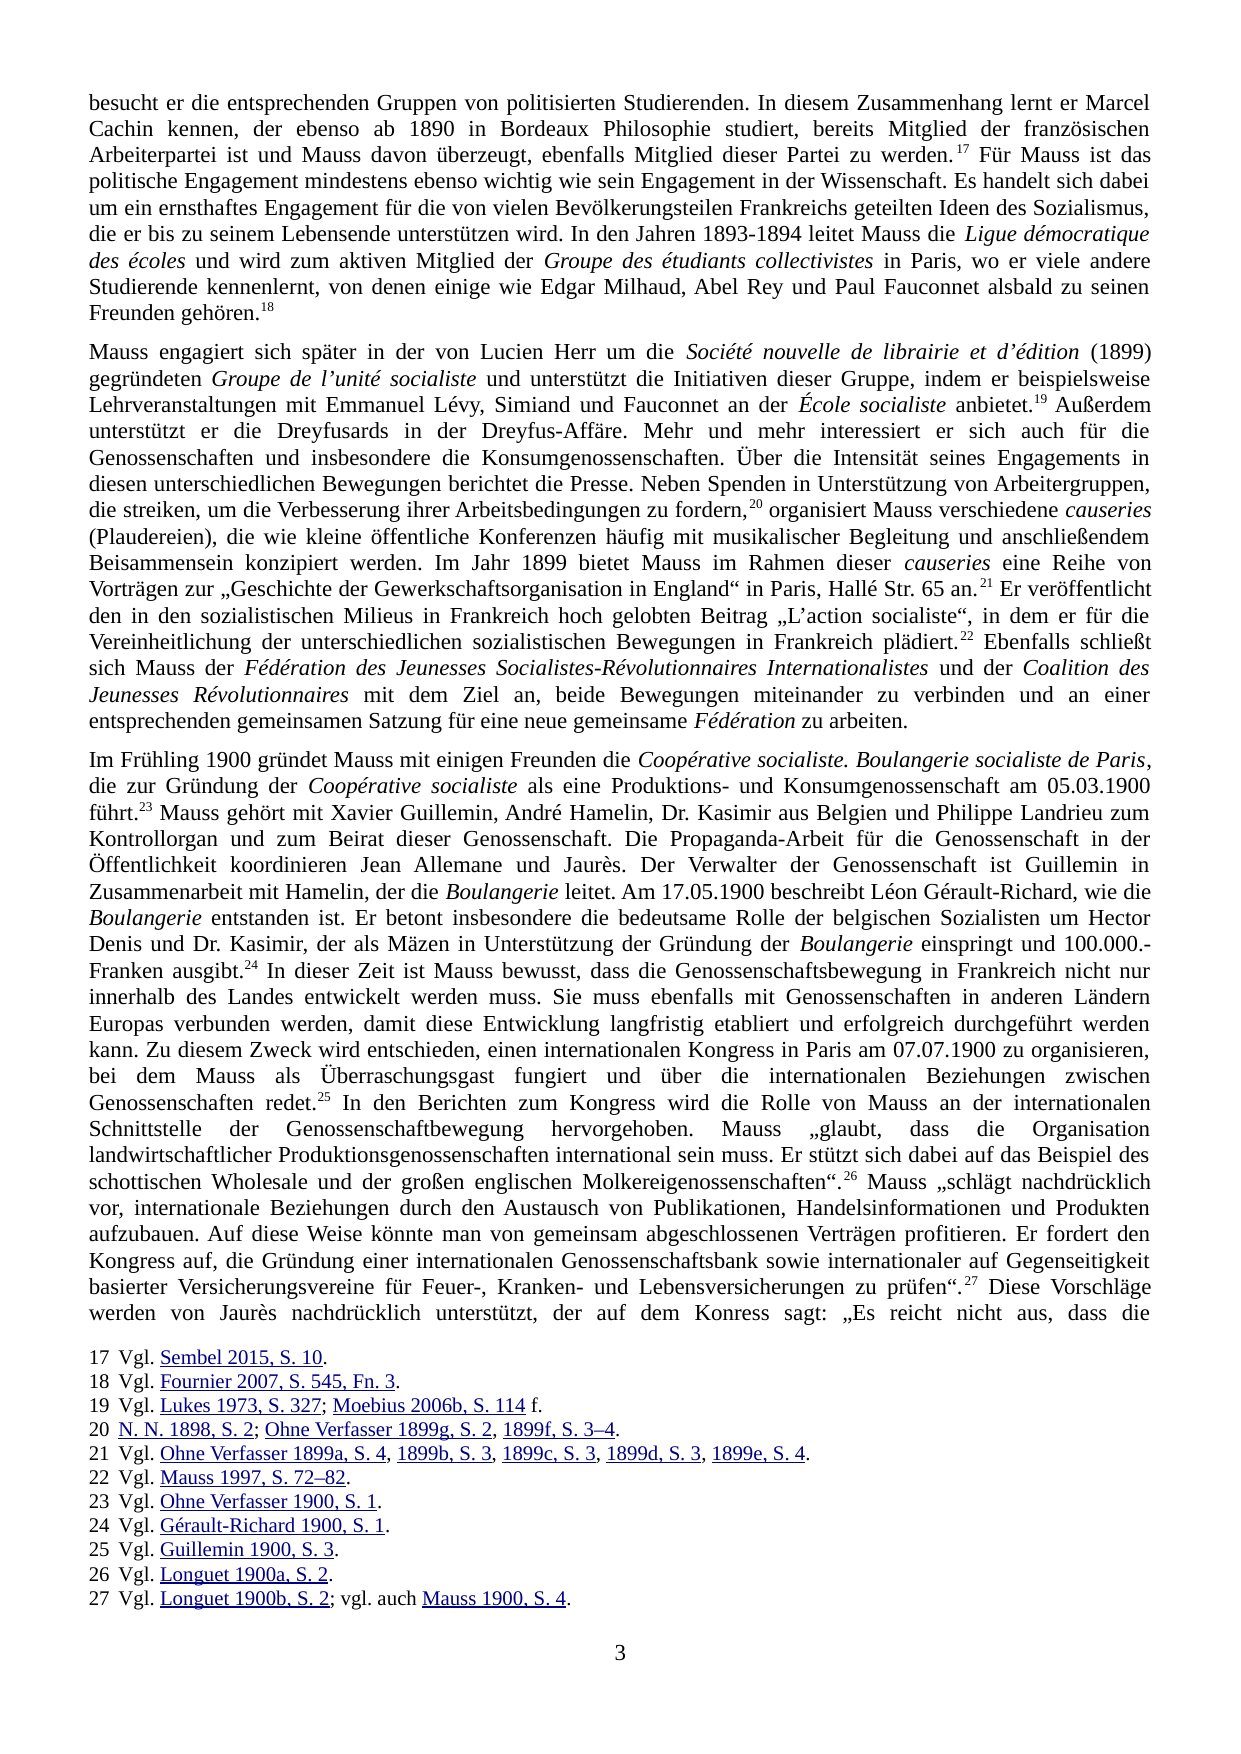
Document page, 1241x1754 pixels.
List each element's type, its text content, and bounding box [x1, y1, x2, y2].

text Vgl. Gérault-Richard 1900, S. 1. [88, 1513, 1152, 1537]
text Vgl. Lukes 1973, S. 327; Moebius 2006b, S. 114 f. [88, 1393, 1152, 1417]
text Vgl. Ohne Verfasser 1899a, S. 4, 1899b, S. 3, 1899c, S. 3, 1899d, S. 3, 1899e, S. 4. [88, 1441, 1152, 1465]
text Vgl. Ohne Verfasser 1900, S. 1. [88, 1489, 1152, 1513]
text Vgl. Longuet 1900a, S. 2. [88, 1561, 1152, 1586]
text besucht er die entsprechenden Gruppen von politisierten Studierenden. In diesem Zusammenhang lernt er Marcel Cachin kennen, der ebenso ab 1890 in Bordeaux Philosophie studiert, bereits Mitglied der französischen Arbeiterpartei ist und Mauss davon überzeugt, ebenfalls Mitglied dieser Partei zu werden. Für Mauss ist das politische Engagement mindestens ebenso wichtig wie sein Engagement in der Wissenschaft. Es handelt sich dabei um ein ernsthaftes Engagement für die von vielen Bevölkerungsteilen Frankreichs geteilten Ideen des Sozialismus, die er bis zu seinem Lebensende unterstützen wird. In den Jahren 1893-1894 leitet Mauss die Ligue démocratique des écoles und wird zum aktiven Mitglied der Groupe des étudiants collectivistes in Paris, wo er viele andere Studierende kennenlernt, von denen einige wie Edgar Milhaud, Abel Rey und Paul Fauconnet alsbald zu seinen Freunden gehören. [88, 88, 1152, 326]
text N. N. 1898, S. 2; Ohne Verfasser 1899g, S. 2, 1899f, S. 3–4. [88, 1417, 1152, 1441]
text Vgl. Fournier 2007, S. 545, Fn. 3. [88, 1369, 1152, 1393]
text Im Frühling 1900 gründet Mauss mit einigen Freunden die Coopérative socialiste. Boulangerie socialiste de Paris, die zur Gründung der Coopérative socialiste als eine Produktions- und Konsumgenossenschaft am 05.03.1900 führt. Mauss gehört mit Xavier Guillemin, André Hamelin, Dr. Kasimir aus Belgien und Philippe Landrieu zum Kontrollorgan und zum Beirat dieser Genossenschaft. Die Propaganda-Arbeit für die Genossenschaft in der Öffentlichkeit koordinieren Jean Allemane und Jaurès. Der Verwalter der Genossenschaft ist Guillemin in Zusammenarbeit mit Hamelin, der die Boulangerie leitet. Am 17.05.1900 beschreibt Léon Gérault-Richard, wie die Boulangerie entstanden ist. Er betont insbesondere die bedeutsame Rolle der belgischen Sozialisten um Hector Denis und Dr. Kasimir, der als Mäzen in Unterstützung der Gründung der Boulangerie einspringt und 100.000.- Franken ausgibt. In dieser Zeit ist Mauss bewusst, dass die Genossenschaftsbewegung in Frankreich nicht nur innerhalb des Landes entwickelt werden muss. Sie muss ebenfalls mit Genossenschaften in anderen Ländern Europas verbunden werden, damit diese Entwicklung langfristig etabliert und erfolgreich durchgeführt werden kann. Zu diesem Zweck wird entschieden, einen internationalen Kongress in Paris am 07.07.1900 zu organisieren, bei dem Mauss als Überraschungsgast fungiert und über die internationalen Beziehungen zwischen Genossenschaften redet. In den Berichten zum Kongress wird die Rolle von Mauss an der internationalen Schnittstelle der Genossenschaftbewegung hervorgehoben. Mauss „glaubt, dass die Organisation landwirtschaftlicher Produktionsgenossenschaften international sein muss. Er stützt sich dabei auf das Beispiel des schottischen Wholesale und der großen englischen Molkereigenossenschaften“. Mauss „schlägt nachdrücklich vor, internationale Beziehungen durch den Austausch von Publikationen, Handelsinformationen und Produkten aufzubauen. Auf diese Weise könnte man von gemeinsam abgeschlossenen Verträgen profitieren. Er fordert den Kongress auf, die Gründung einer internationalen Genossenschaftsbank sowie internationaler auf Gegenseitigkeit basierter Versicherungsvereine für Feuer-, Kranken- und Lebensversicherungen zu prüfen“. Diese Vorschläge werden von Jaurès nachdrücklich unterstützt, der auf dem Konress sagt: „Es reicht nicht aus, dass die [88, 746, 1152, 1326]
text Vgl. Mauss 1997, S. 72–82. [88, 1465, 1152, 1489]
text Mauss engagiert sich später in der von Lucien Herr um die Société nouvelle de librairie et d’édition (1899) gegründeten Groupe de l’unité socialiste und unterstützt die Initiativen dieser Gruppe, indem er beispielsweise Lehrveranstaltungen mit Emmanuel Lévy, Simiand und Fauconnet an der École socialiste anbietet. Außerdem unterstützt er die Dreyfusards in der Dreyfus-Affäre. Mehr und mehr interessiert er sich auch für die Genossenschaften und insbesondere die Konsumgenossenschaften. Über die Intensität seines Engagements in diesen unterschiedlichen Bewegungen berichtet die Presse. Neben Spenden in Unterstützung von Arbeitergruppen, die streiken, um die Verbesserung ihrer Arbeitsbedingungen zu fordern, organisiert Mauss verschiedene causeries (Plaudereien), die wie kleine öffentliche Konferenzen häufig mit musikalischer Begleitung und anschließendem Beisammensein konzipiert werden. Im Jahr 1899 bietet Mauss im Rahmen dieser causeries eine Reihe von Vorträgen zur „Geschichte der Gewerkschaftsorganisation in England“ in Paris, Hallé Str. 65 an. Er veröffentlicht den in den sozialistischen Milieus in Frankreich hoch gelobten Beitrag „L’action socialiste“, in dem er für die Vereinheitlichung der unterschiedlichen sozialistischen Bewegungen in Frankreich plädiert. Ebenfalls schließt sich Mauss der Fédération des Jeunesses Socialistes-Révolutionnaires Internationalistes und der Coalition des Jeunesses Révolutionnaires mit dem Ziel an, beide Bewegungen miteinander zu verbinden und an einer entsprechenden gemeinsamen Satzung für eine neue gemeinsame Fédération zu arbeiten. [88, 338, 1152, 733]
text Vgl. Sembel 2015, S. 10. [88, 1345, 1152, 1369]
text Vgl. Longuet 1900b, S. 2; vgl. auch Mauss 1900, S. 4. [88, 1586, 1152, 1609]
text Vgl. Guillemin 1900, S. 3. [88, 1537, 1152, 1561]
